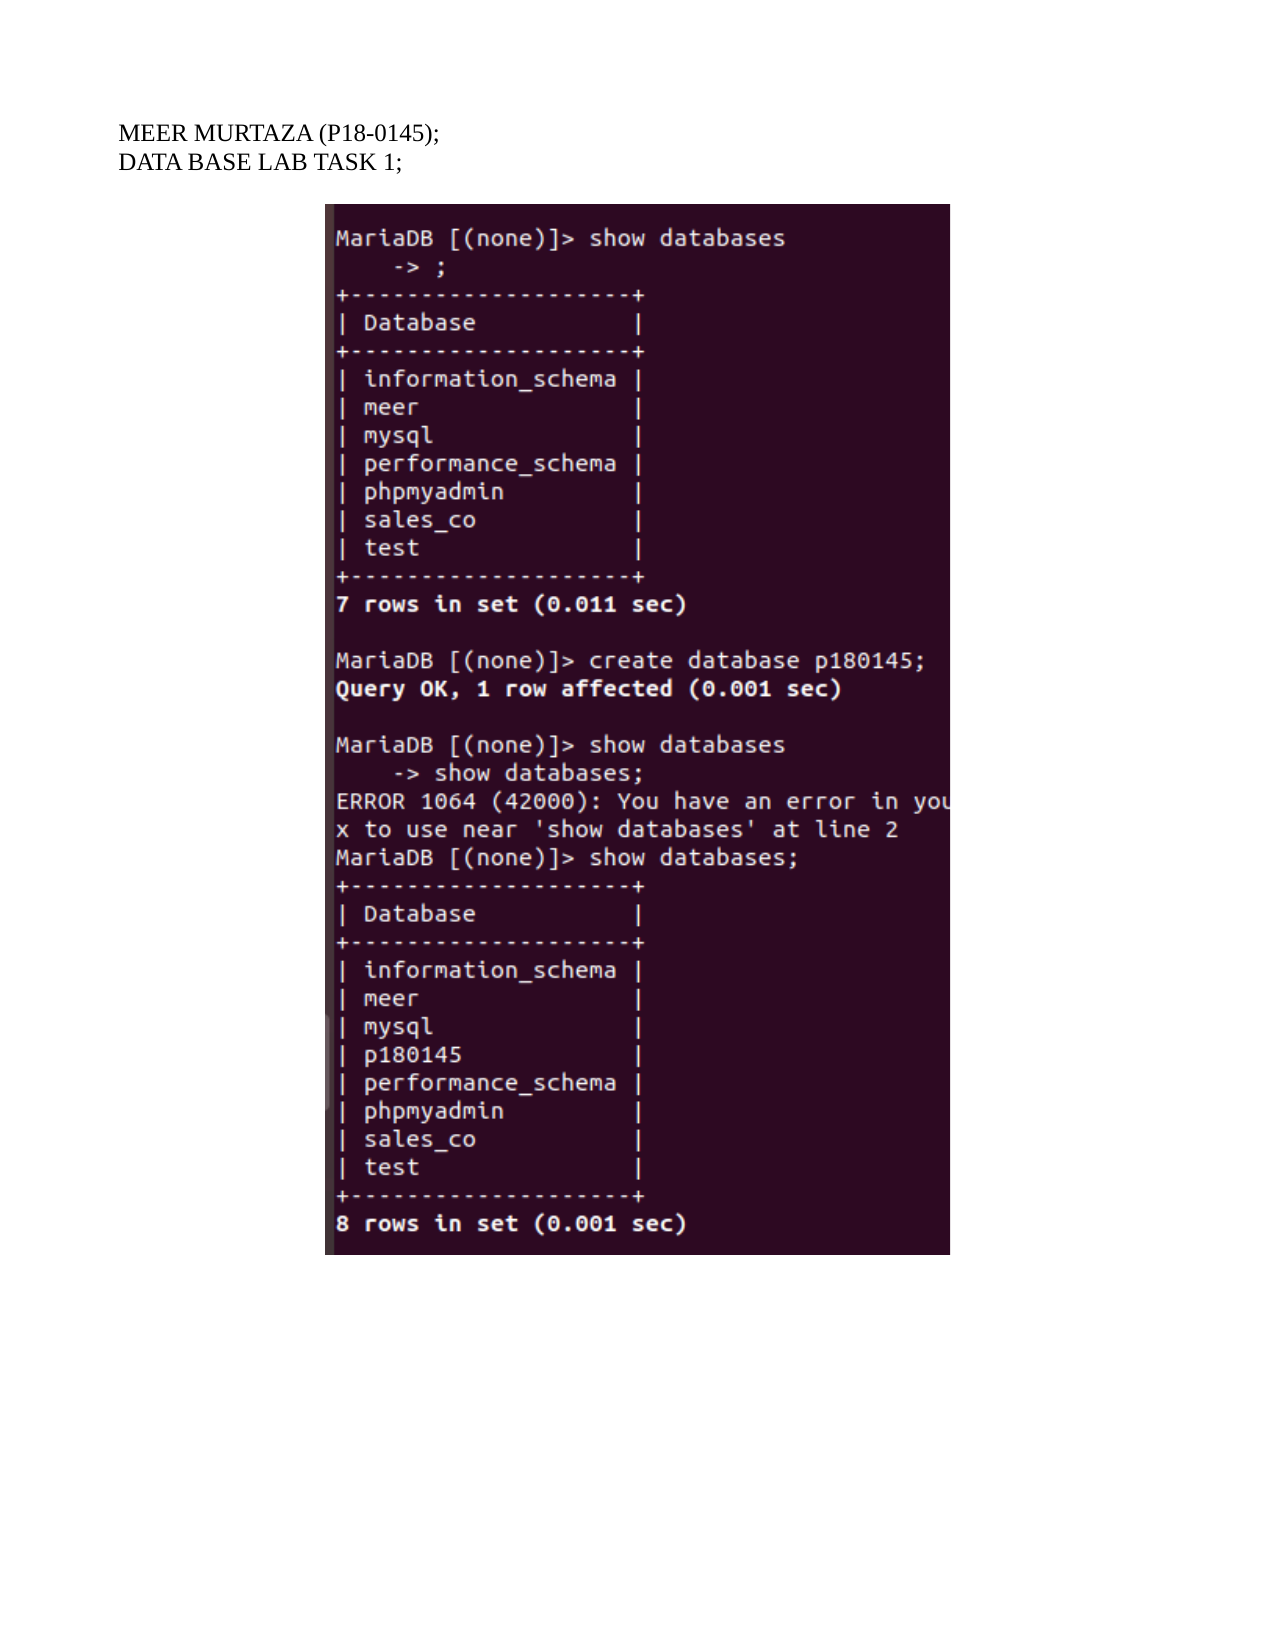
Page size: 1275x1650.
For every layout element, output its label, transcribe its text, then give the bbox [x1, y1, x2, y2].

picture [325, 204, 951, 1255]
text MEER MURTAZA (P18-0145); [118, 118, 1157, 147]
text DATA BASE LAB TASK 1; [118, 147, 1157, 176]
